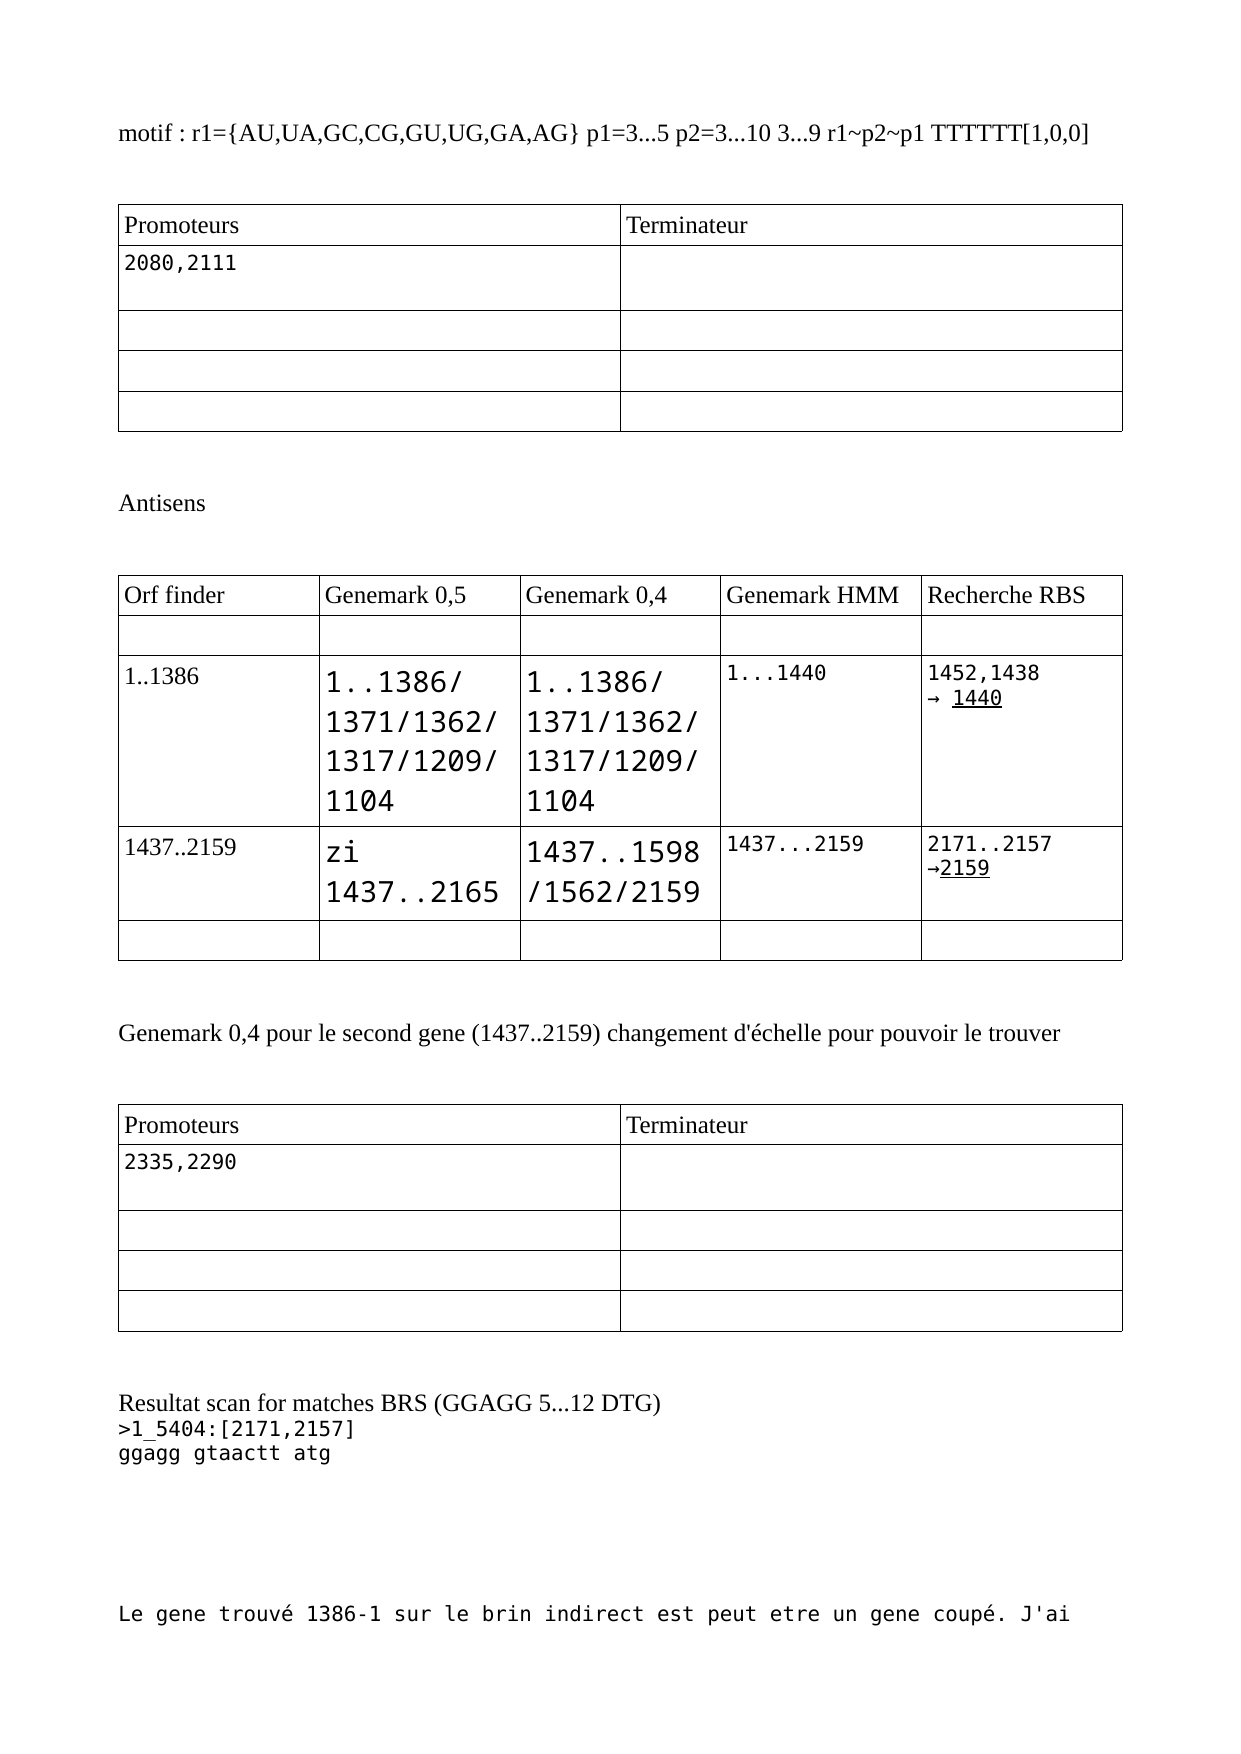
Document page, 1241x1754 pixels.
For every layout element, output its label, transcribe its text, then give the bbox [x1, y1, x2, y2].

table_cell [621, 311, 1122, 350]
table_cell [119, 1291, 620, 1331]
table_cell 1437..2159 [119, 827, 319, 920]
table_cell 1...1440 [721, 656, 921, 826]
table_cell 2171..2157 →2159 [922, 827, 1122, 920]
table_cell 1..1386 [119, 656, 319, 826]
table_header Terminateur [621, 1105, 1122, 1144]
table_header Promoteurs [119, 1105, 620, 1144]
table_cell [621, 246, 1122, 310]
text >1_5404:[2171,2157] [118, 1417, 1122, 1441]
table_cell [621, 1251, 1122, 1290]
table_cell 2335,2290 [119, 1145, 620, 1209]
table_header Orf finder [119, 576, 319, 615]
table_cell [521, 921, 720, 960]
table_cell [922, 616, 1122, 655]
table_cell [119, 392, 620, 431]
table_cell 1452,1438 → 1440 [922, 656, 1122, 826]
table_header Genemark 0,5 [320, 576, 520, 615]
table_cell [721, 921, 921, 960]
table_cell [922, 921, 1122, 960]
table_cell [621, 1145, 1122, 1209]
table_header Genemark HMM [721, 576, 921, 615]
table_header Genemark 0,4 [521, 576, 720, 615]
text Le gene trouvé 1386-1 sur le brin indirect est peut etre un gene coupé. J'ai [118, 1602, 1122, 1627]
table_cell [119, 921, 319, 960]
table_cell [119, 311, 620, 350]
table_cell 1..1386/ 1371/1362/1317/1209/1104 [320, 656, 520, 826]
table_cell [119, 616, 319, 655]
text Antisens [118, 488, 1122, 517]
table_cell [621, 1291, 1122, 1331]
table_header Terminateur [621, 205, 1122, 245]
table_cell 1..1386/ 1371/1362/1317/1209/1104 [521, 656, 720, 826]
table_cell 2080,2111 [119, 246, 620, 310]
table_cell [621, 351, 1122, 391]
text ggagg gtaactt atg [118, 1441, 1122, 1465]
text Resultat scan for matches BRS (GGAGG 5...12 DTG) [118, 1388, 1122, 1417]
table_cell [621, 392, 1122, 431]
text Genemark 0,4 pour le second gene (1437..2159) changement d'échelle pour pouvoir le trouver [118, 1018, 1122, 1046]
table_cell [119, 351, 620, 391]
table_cell 1437...2159 [721, 827, 921, 920]
table_cell [320, 921, 520, 960]
table_cell [119, 1211, 620, 1250]
table_cell 1437..1598/1562/2159 [521, 827, 720, 920]
text motif : r1={AU,UA,GC,CG,GU,UG,GA,AG} p1=3...5 p2=3...10 3...9 r1~p2~p1 TTTTTT[1,0,0] [118, 118, 1122, 147]
table_header Promoteurs [119, 205, 620, 245]
table_cell [119, 1251, 620, 1290]
table_cell [621, 1211, 1122, 1250]
table_cell [721, 616, 921, 655]
table_cell zi 1437..2165 [320, 827, 520, 920]
table_cell [521, 616, 720, 655]
table_header Recherche RBS [922, 576, 1122, 615]
table_cell [320, 616, 520, 655]
